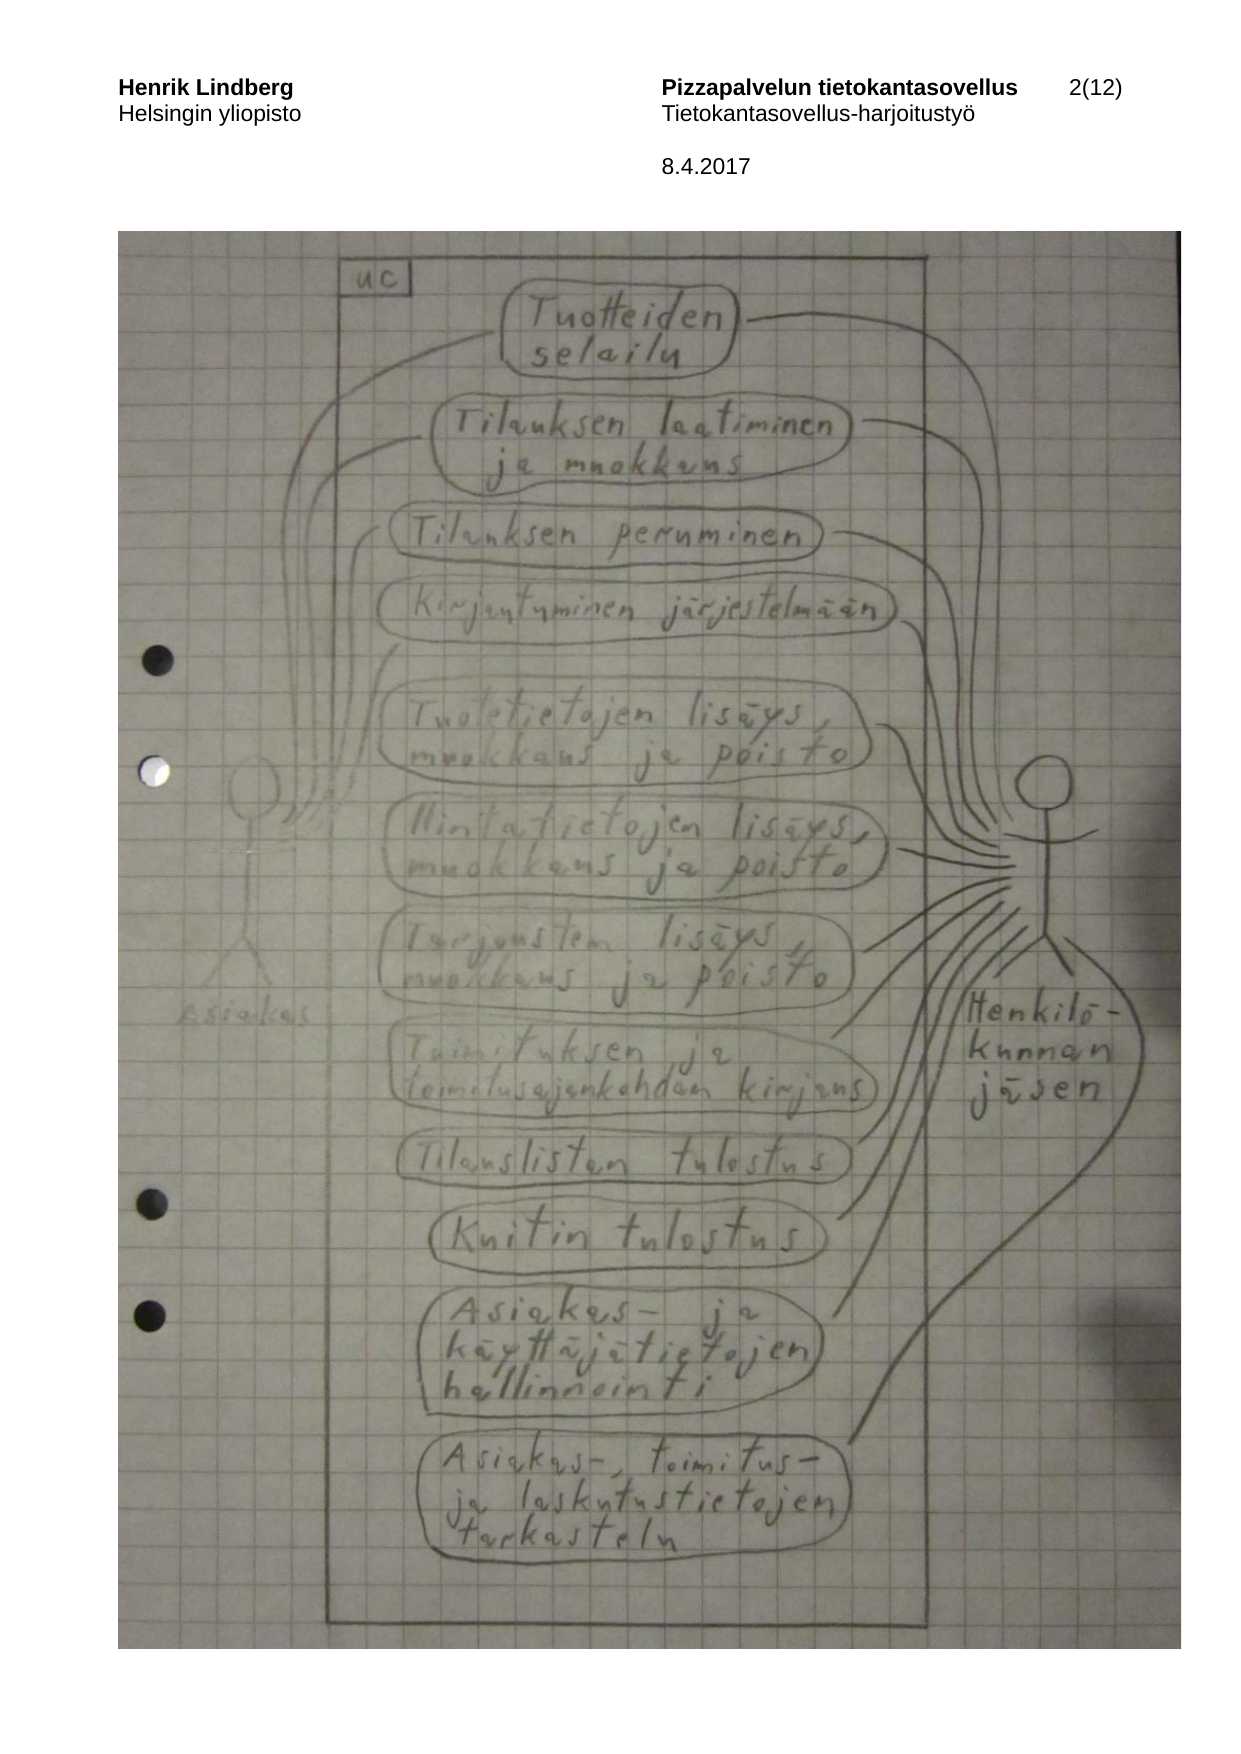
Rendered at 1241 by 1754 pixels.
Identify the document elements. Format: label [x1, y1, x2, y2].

picture [118, 231, 1182, 1649]
